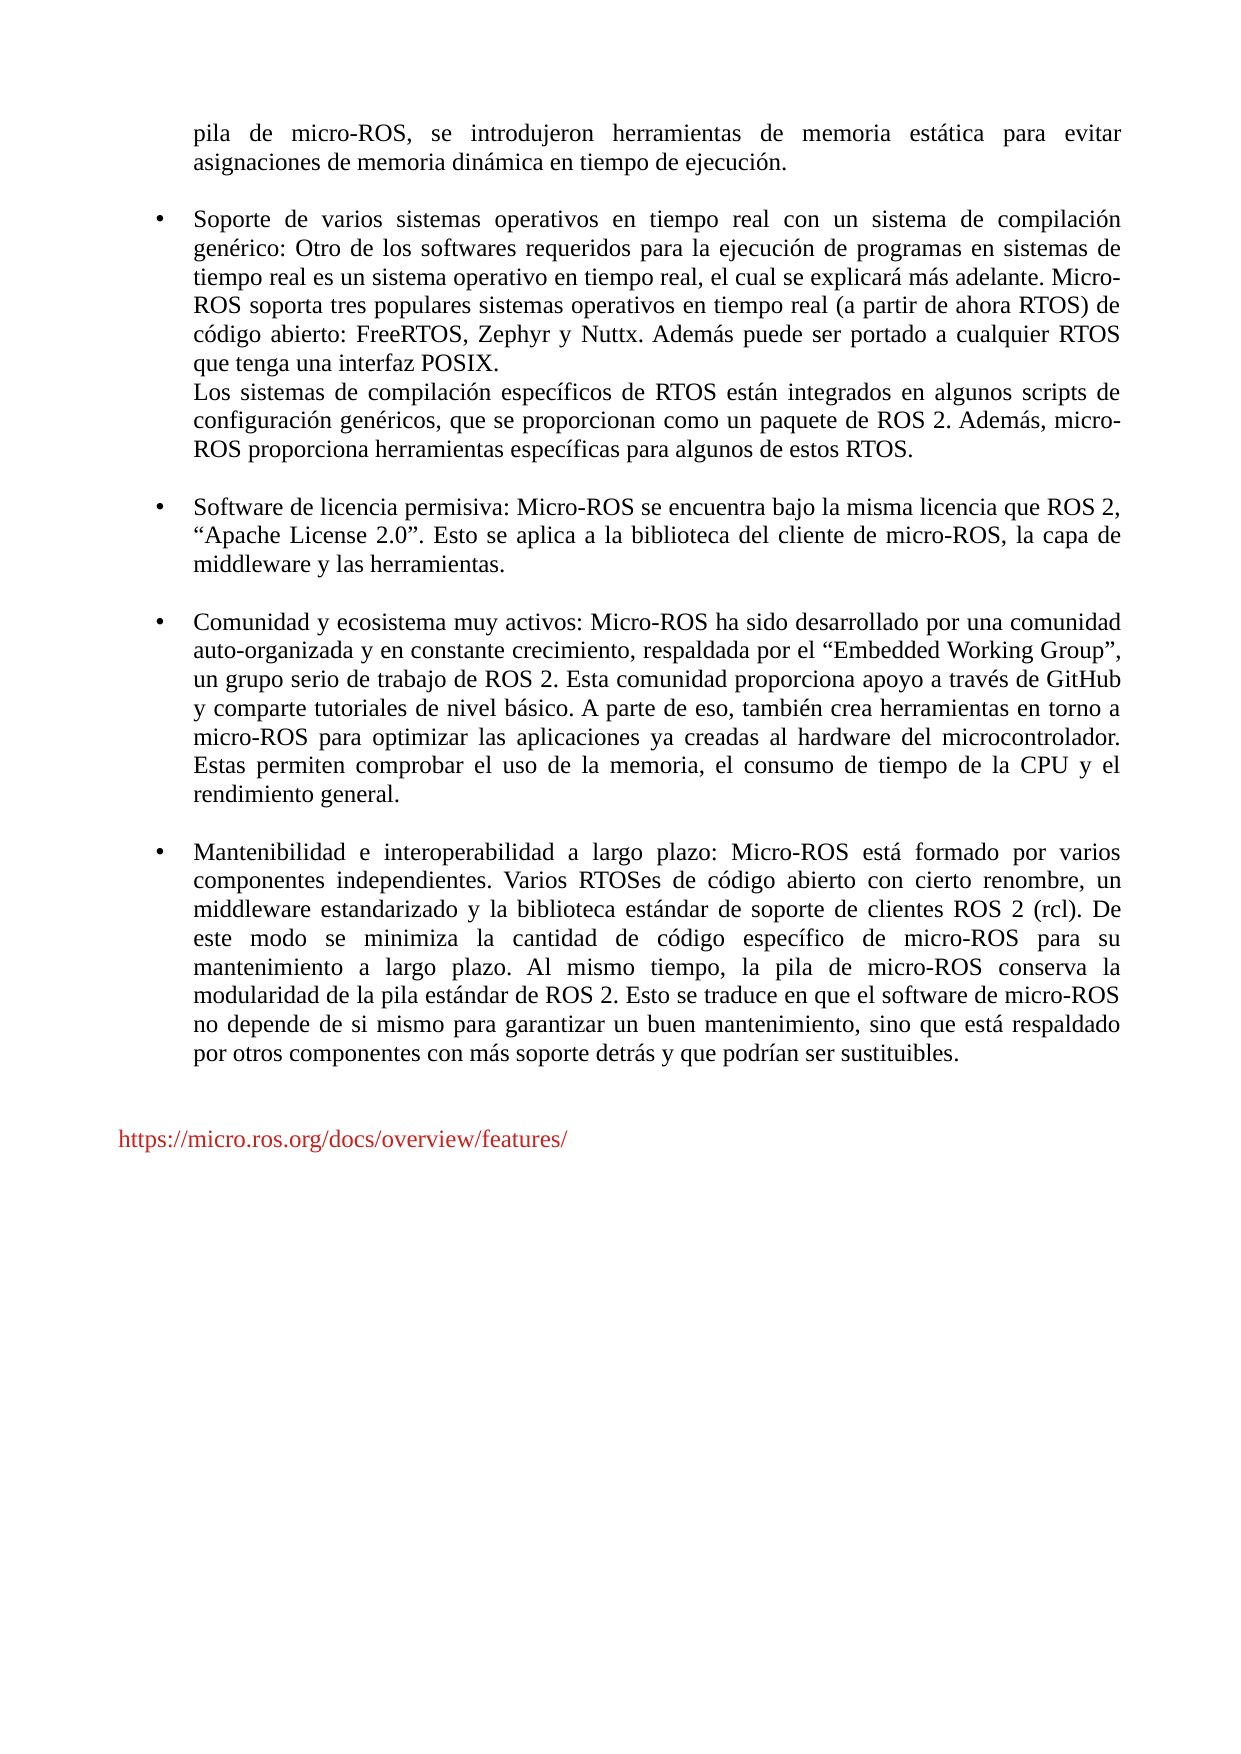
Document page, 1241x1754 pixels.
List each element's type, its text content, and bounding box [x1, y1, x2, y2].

list Mantenibilidad e interoperabilidad a largo plazo: Micro-ROS está formado por varios componentes independientes. Varios RTOSes de código abierto con cierto renombre, un middleware estandarizado y la biblioteca estándar de soporte de clientes ROS 2 (rcl). De este modo se minimiza la cantidad de código específico de micro-ROS para su mantenimiento a largo plazo. Al mismo tiempo, la pila de micro-ROS conserva la modularidad de la pila estándar de ROS 2. Esto se traduce en que el software de micro-ROS no depende de si mismo para garantizar un buen mantenimiento, sino que está respaldado por otros componentes con más soporte detrás y que podrían ser sustituibles. [156, 837, 1122, 1067]
list pila de micro-ROS, se introdujeron herramientas de memoria estática para evitar asignaciones de memoria dinámica en tiempo de ejecución. [156, 118, 1122, 176]
text https://micro.ros.org/docs/overview/features/ [118, 1124, 1122, 1153]
list Comunidad y ecosistema muy activos: Micro-ROS ha sido desarrollado por una comunidad auto-organizada y en constante crecimiento, respaldada por el “Embedded Working Group”, un grupo serio de trabajo de ROS 2. Esta comunidad proporciona apoyo a través de GitHub y comparte tutoriales de nivel básico. A parte de eso, también crea herramientas en torno a micro-ROS para optimizar las aplicaciones ya creadas al hardware del microcontrolador. Estas permiten comprobar el uso de la memoria, el consumo de tiempo de la CPU y el rendimiento general. [156, 607, 1122, 808]
list Los sistemas de compilación específicos de RTOS están integrados en algunos scripts de configuración genéricos, que se proporcionan como un paquete de ROS 2. Además, micro-ROS proporciona herramientas específicas para algunos de estos RTOS. [156, 377, 1122, 463]
list Software de licencia permisiva: Micro-ROS se encuentra bajo la misma licencia que ROS 2, “Apache License 2.0”. Esto se aplica a la biblioteca del cliente de micro-ROS, la capa de middleware y las herramientas. [156, 492, 1122, 578]
list Soporte de varios sistemas operativos en tiempo real con un sistema de compilación genérico: Otro de los softwares requeridos para la ejecución de programas en sistemas de tiempo real es un sistema operativo en tiempo real, el cual se explicará más adelante. Micro-ROS soporta tres populares sistemas operativos en tiempo real (a partir de ahora RTOS) de código abierto: FreeRTOS, Zephyr y Nuttx. Además puede ser portado a cualquier RTOS que tenga una interfaz POSIX. [156, 204, 1122, 377]
